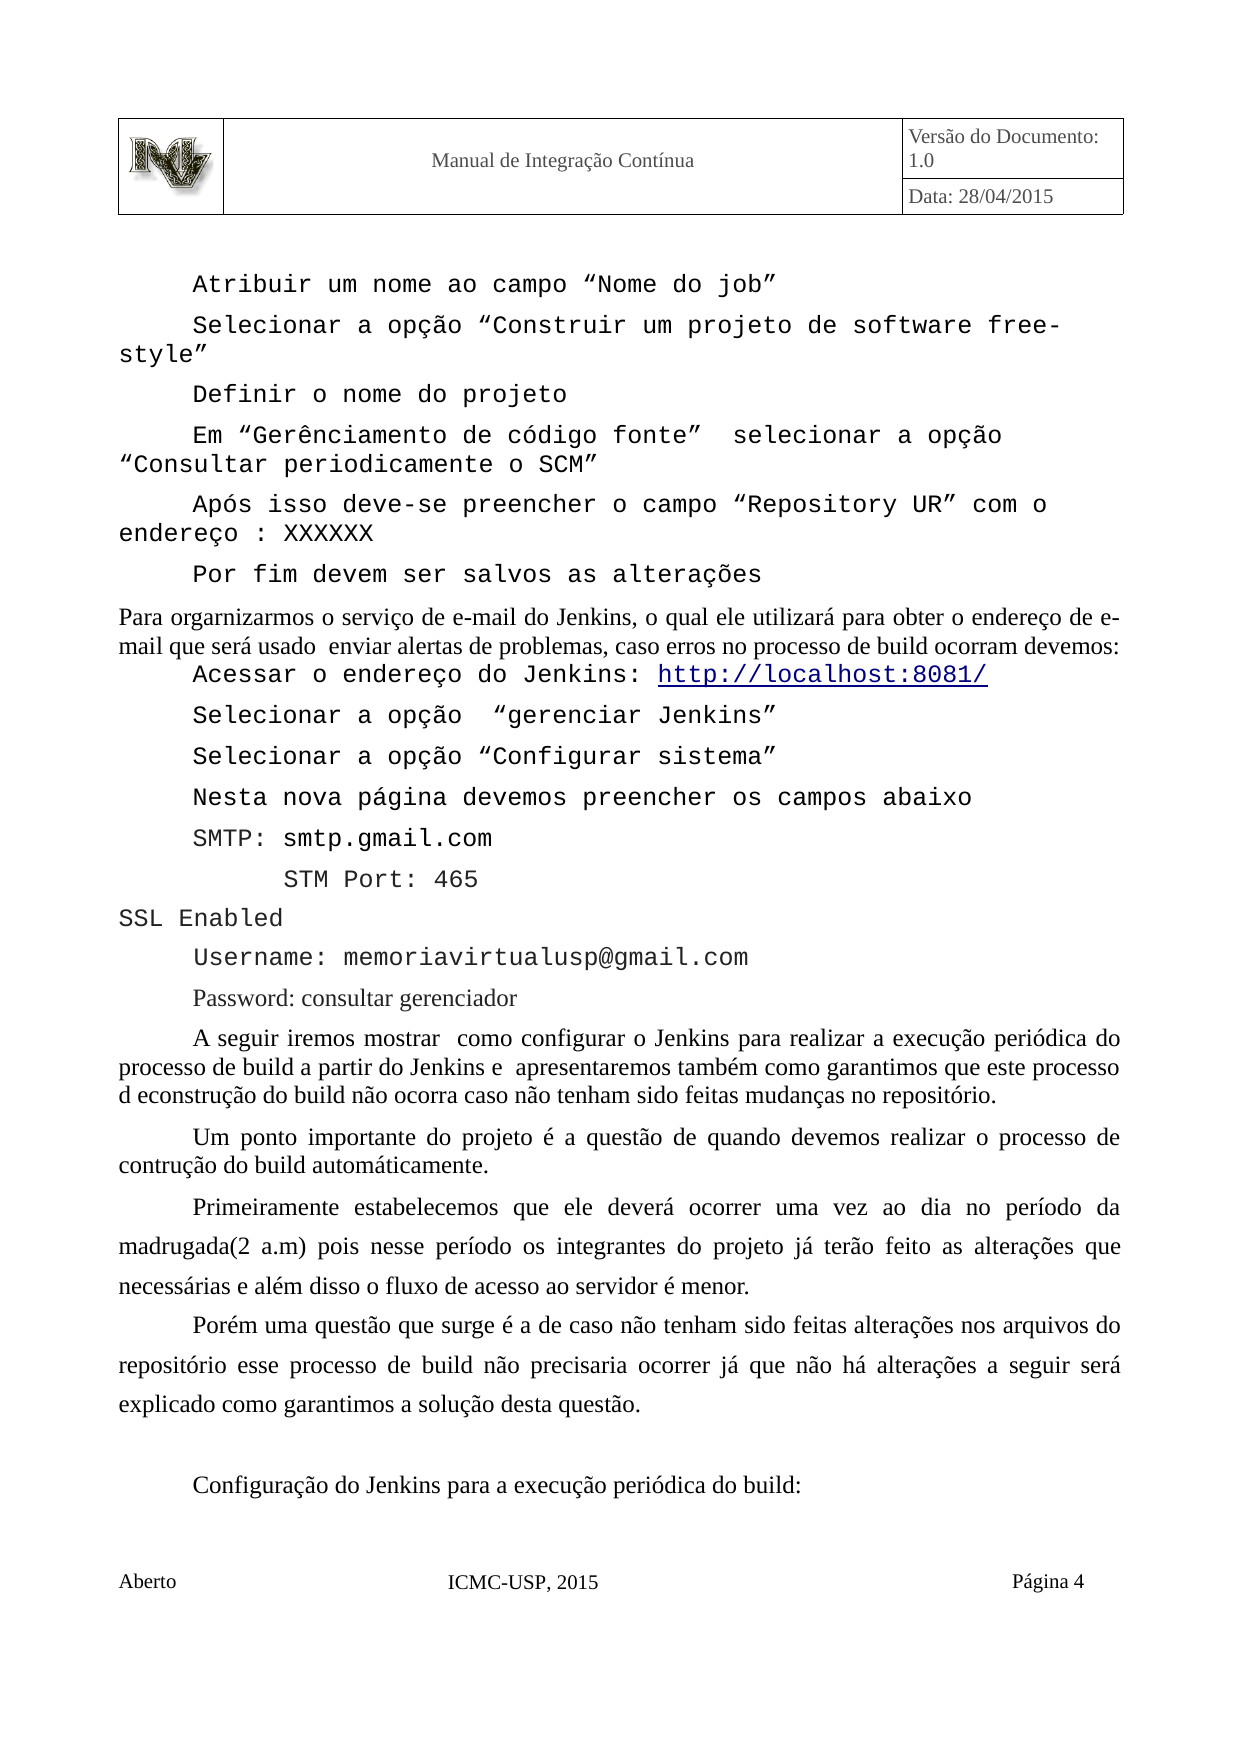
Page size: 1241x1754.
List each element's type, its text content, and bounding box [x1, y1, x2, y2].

text Selecionar a opção “Configurar sistema” [118, 744, 1122, 772]
text Após isso deve-se preencher o campo “Repository UR” com o endereço : XXXXXX [118, 492, 1122, 549]
text A seguir iremos mostrar como configurar o Jenkins para realizar a execução periódica do processo de build a partir do Jenkins e apresentaremos também como garantimos que este processo d econstrução do build não ocorra caso não tenham sido feitas mudanças no repositório. [118, 1023, 1122, 1109]
text Para orgarnizarmos o serviço de e-mail do Jenkins, o qual ele utilizará para obter o endereço de e-mail que será usado enviar alertas de problemas, caso erros no processo de build ocorram devemos: [118, 602, 1122, 659]
text Acessar o endereço do Jenkins: http://localhost:8081/ [118, 659, 1122, 690]
text Porém uma questão que surge é a de caso não tenham sido feitas alterações nos arquivos do repositório esse processo de build não precisaria ocorrer já que não há alterações a seguir será explicado como garantimos a solução desta questão. [118, 1310, 1122, 1418]
text Password: consultar gerenciador [118, 983, 1122, 1012]
text Selecionar a opção “Construir um projeto de software free-style” [118, 313, 1122, 369]
text SSL Enabled [118, 905, 1122, 933]
text Username: memoriavirtualusp@gmail.com [118, 944, 1122, 973]
text Configuração do Jenkins para a execução periódica do build: [118, 1470, 1122, 1499]
text Em “Gerênciamento de código fonte” selecionar a opção “Consultar periodicamente o SCM” [118, 423, 1122, 479]
picture [124, 125, 214, 200]
text SMTP: smtp.gmail.com [118, 825, 1122, 854]
text Um ponto importante do projeto é a questão de quando devemos realizar o processo de contrução do build automáticamente. [118, 1122, 1122, 1179]
text Primeiramente estabelecemos que ele deverá ocorrer uma vez ao dia no período da madrugada(2 a.m) pois nesse período os integrantes do projeto já terão feito as alterações que necessárias e além disso o fluxo de acesso ao servidor é menor. [118, 1192, 1122, 1299]
text Nesta nova página devemos preencher os campos abaixo [118, 784, 1122, 813]
text Selecionar a opção “gerenciar Jenkins” [118, 703, 1122, 731]
text Definir o nome do projeto [118, 382, 1122, 410]
text Atribuir um nome ao campo “Nome do job” [118, 272, 1122, 300]
text STM Port: 465 [118, 866, 1122, 894]
text Por fim devem ser salvos as alterações [118, 561, 1122, 589]
